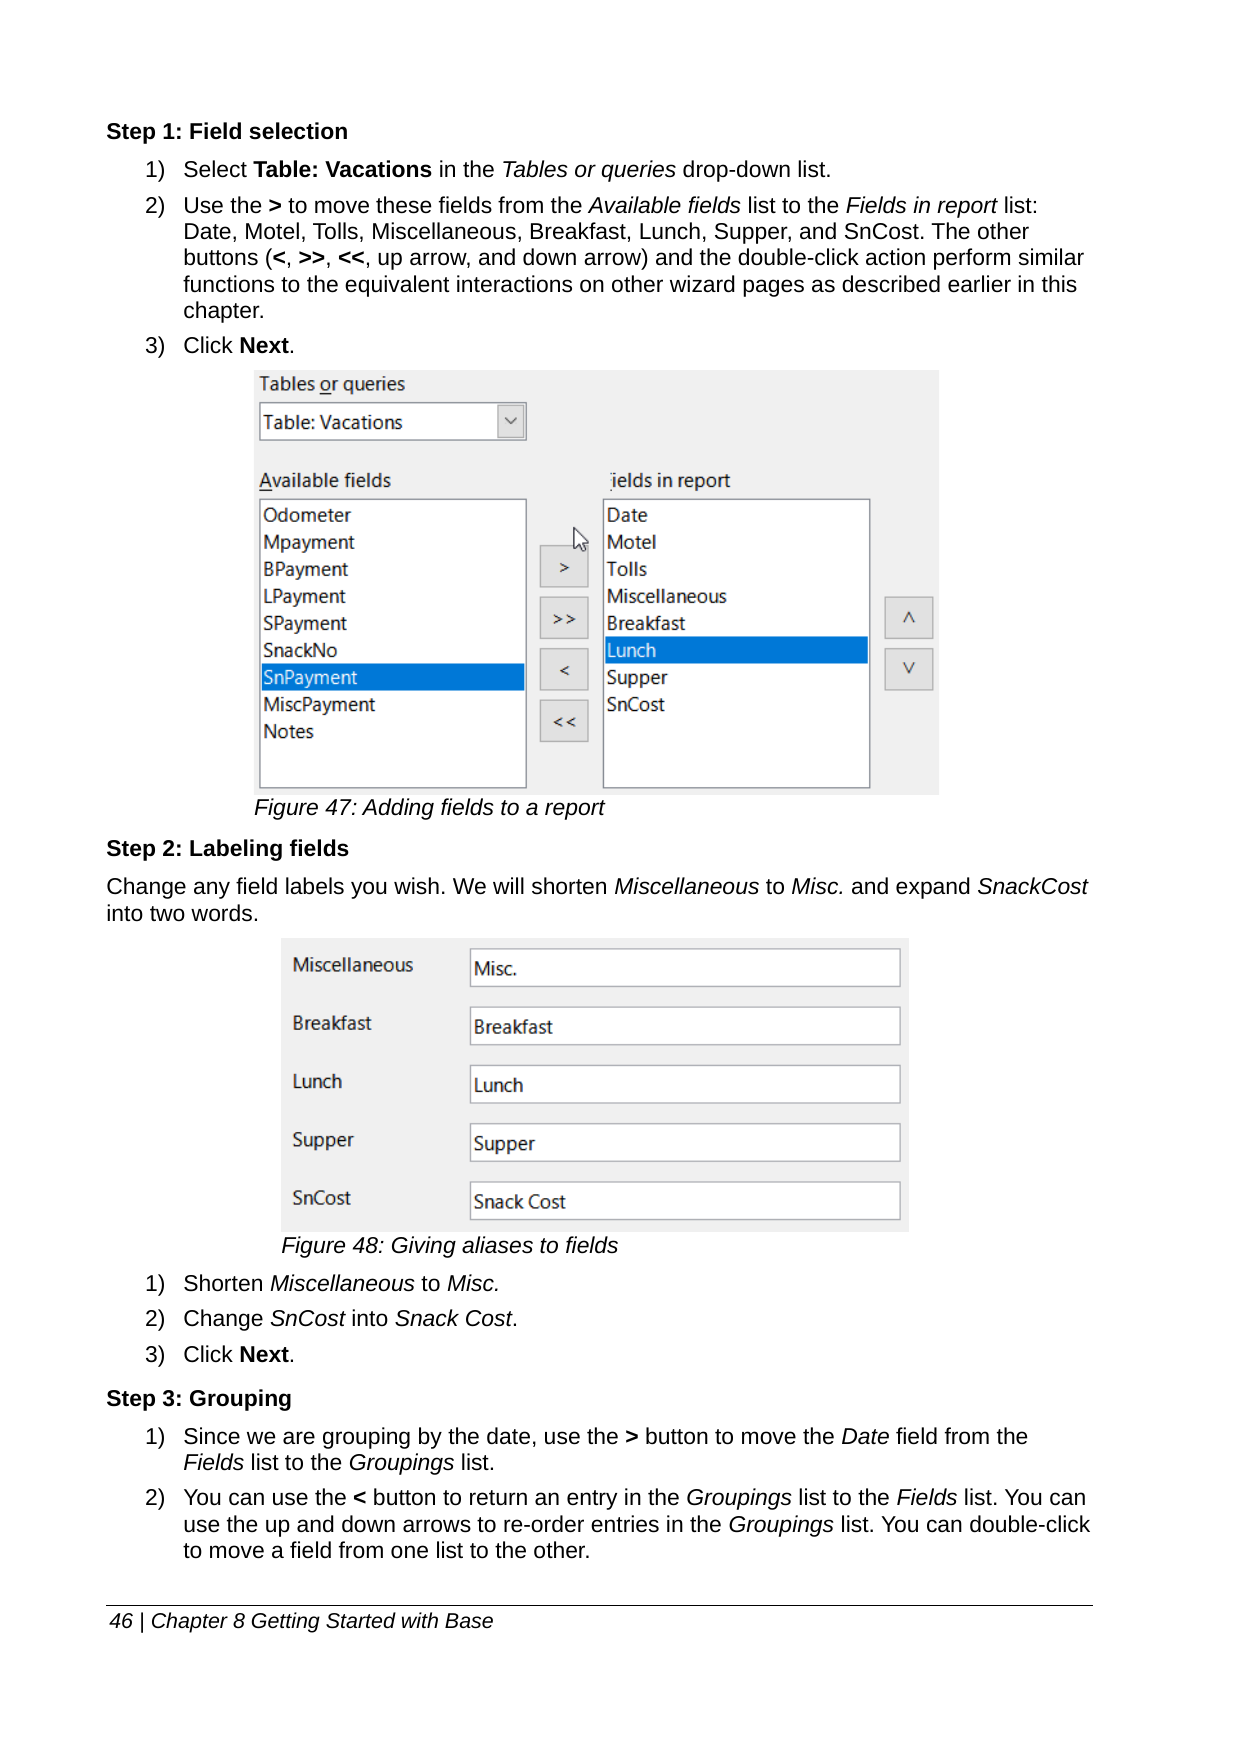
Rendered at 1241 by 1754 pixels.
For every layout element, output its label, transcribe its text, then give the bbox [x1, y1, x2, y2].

list Select Table: Vacations in the Tables or queries drop-down list. [165, 156, 1093, 183]
picture [281, 938, 909, 1232]
text Figure 48: Giving aliases to fields [281, 938, 918, 1258]
text Step 3: Grouping [106, 1385, 1093, 1411]
text Change any field labels you wish. We will shorten Miscellaneous to Misc. and expand SnackCost into two words. [106, 873, 1093, 926]
list Click Next. [165, 1341, 1093, 1367]
list Click Next. [165, 332, 1093, 359]
list Shorten Miscellaneous to Misc. [165, 1270, 1093, 1297]
list Change SnCost into Snack Cost. [165, 1305, 1093, 1332]
text Figure 47: Adding fields to a report [254, 371, 945, 821]
list Since we are grouping by the date, use the > button to move the Date field from the Fields list to the Groupings list. [165, 1423, 1093, 1476]
picture [253, 370, 940, 795]
list Use the > to move these fields from the Available fields list to the Fields in report list: Date, Motel, Tolls, Miscellaneous, Breakfast, Lunch, Supper, and SnCost. The other buttons (<, >>, <<, up arrow, and down arrow) and the double-click action perform similar functions to the equivalent interactions on other wizard pages as described earlier in this chapter. [165, 192, 1093, 323]
text Step 2: Labeling fields [106, 834, 1093, 861]
text Step 1: Field selection [106, 118, 1093, 144]
list You can use the < button to return an entry in the Groupings list to the Fields list. You can use the up and down arrows to re-order entries in the Groupings list. You can double-click to move a field from one list to the other. [165, 1484, 1093, 1563]
